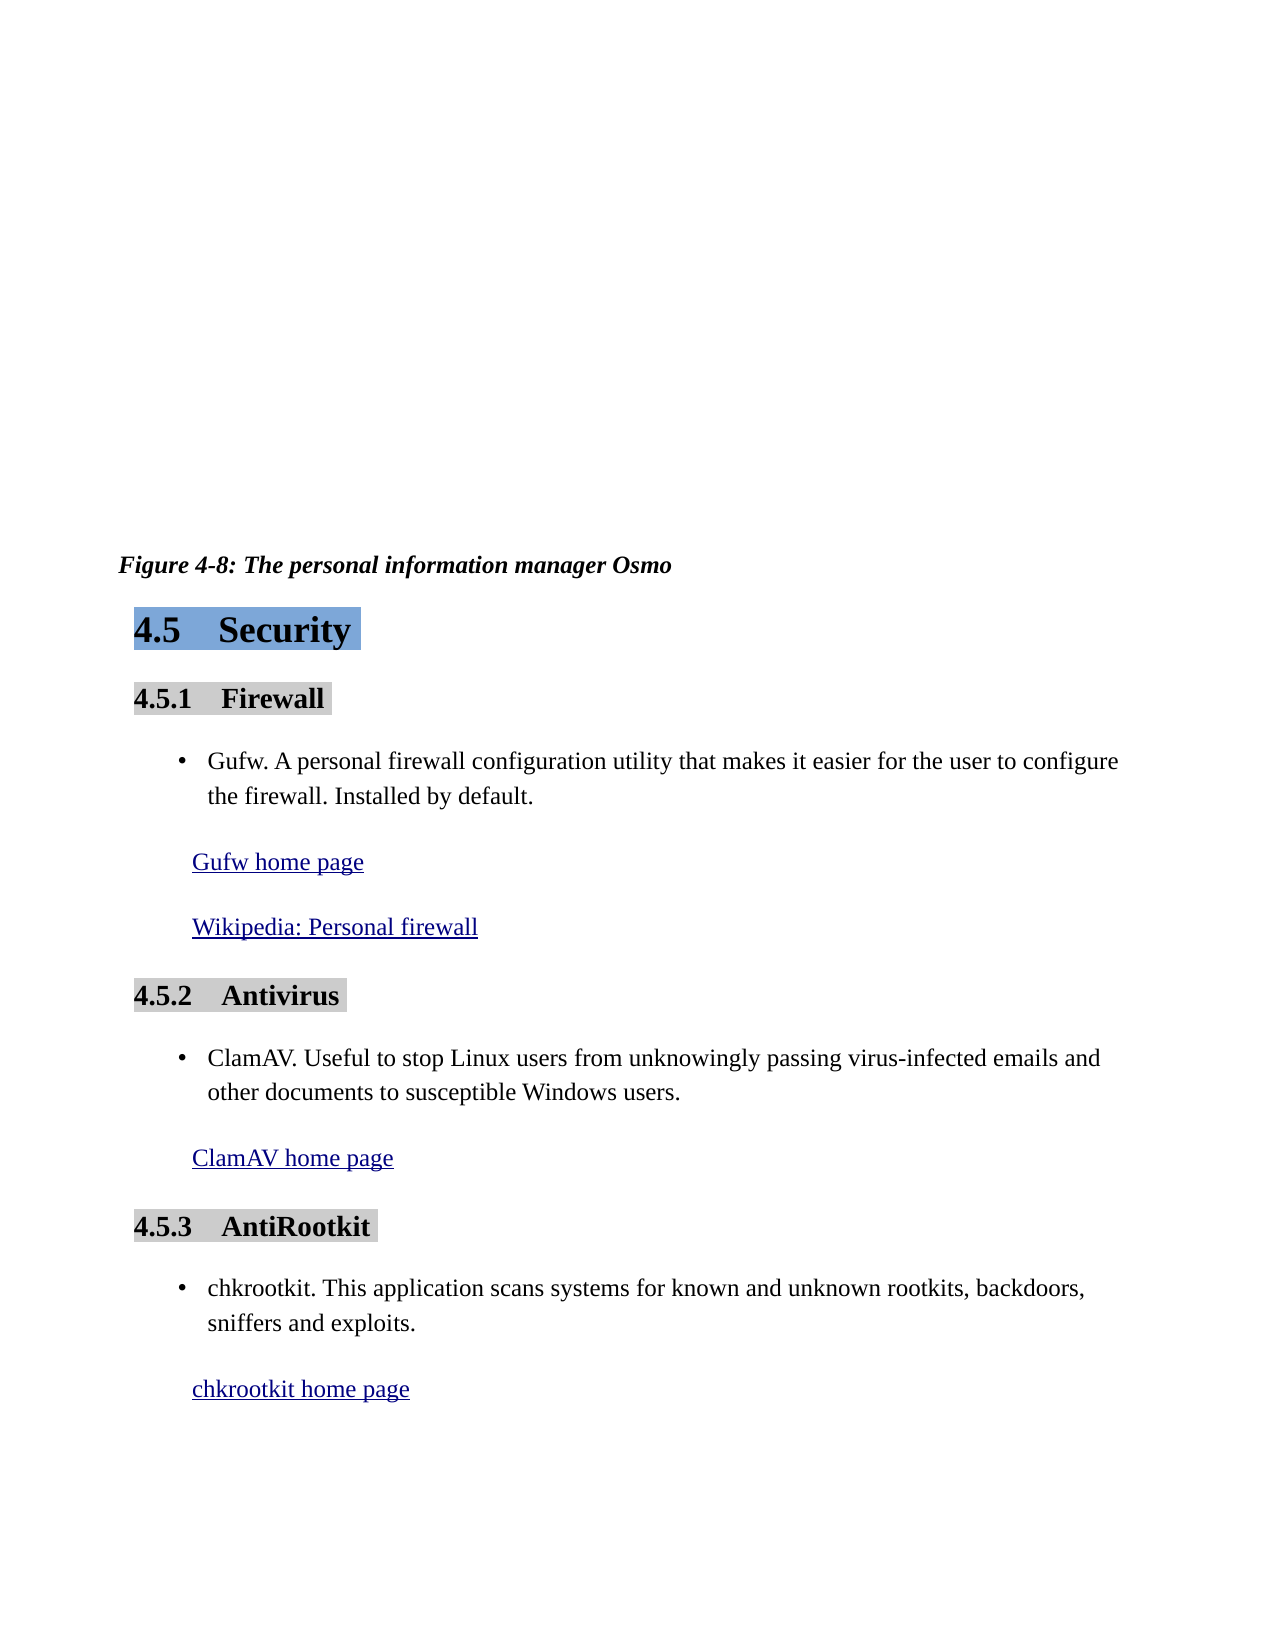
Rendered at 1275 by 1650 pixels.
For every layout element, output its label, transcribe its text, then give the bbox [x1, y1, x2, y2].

list Gufw home page [162, 847, 1157, 875]
subtitle 4.5.3 AntiRootkit [378, 1209, 1141, 1242]
text Figure 4-8: The personal information manager Osmo [118, 550, 1157, 579]
list ClamAV home page [162, 1143, 1157, 1172]
list ClamAV. Useful to stop Linux users from unknowingly passing virus-infected emails and other documents to susceptible Windows users. [178, 1043, 1141, 1106]
list chkrootkit. This application scans systems for known and unknown rootkits, backdoors, sniffers and exploits. [178, 1273, 1141, 1337]
list Gufw. A personal firewall configuration utility that makes it easier for the user to configure the firewall. Installed by default. [178, 746, 1141, 809]
subtitle 4.5.2 Antivirus [347, 978, 1141, 1012]
list Wikipedia: Personal firewall [162, 912, 1157, 941]
list chkrootkit home page [162, 1374, 1157, 1402]
subtitle 4.5 Security [361, 607, 1141, 650]
subtitle 4.5.1 Firewall [332, 682, 1141, 715]
